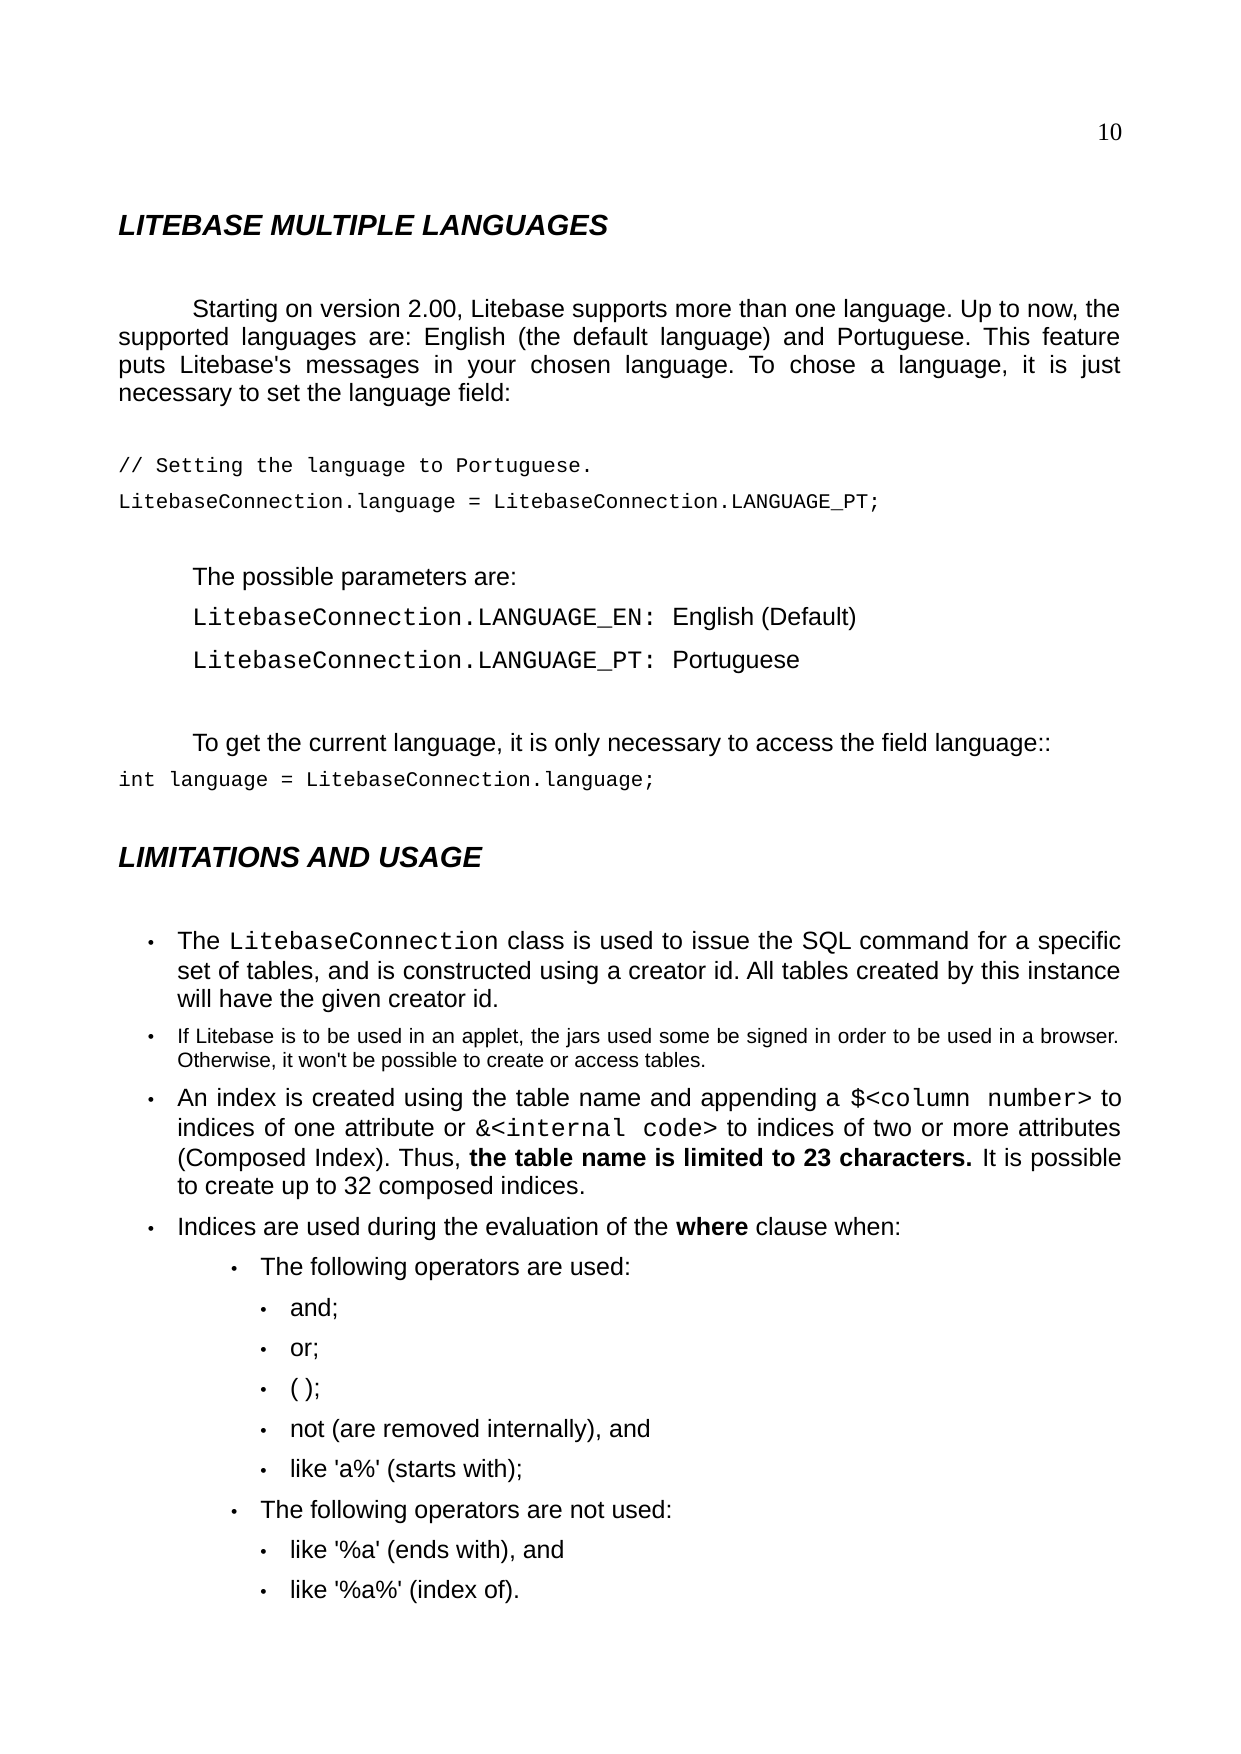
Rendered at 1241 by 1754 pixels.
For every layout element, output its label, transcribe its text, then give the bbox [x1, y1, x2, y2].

text To get the current language, it is only necessary to access the field language:: [118, 729, 1122, 757]
subtitle LIMITATIONS AND USAGE [118, 841, 1122, 874]
list or; [260, 1334, 1122, 1362]
text LitebaseConnection.LANGUAGE_PT: Portuguese [118, 646, 1122, 676]
text int language = LitebaseConnection.language; [118, 769, 1122, 793]
list like 'a%' (starts with); [260, 1455, 1122, 1483]
text Starting on version 2.00, Litebase supports more than one language. Up to now, the supported languages are: English (the default language) and Portuguese. This feature puts Litebase's messages in your chosen language. To chose a language, it is just necessary to set the language field: [118, 295, 1122, 406]
list Indices are used during the evaluation of the where clause when: [148, 1212, 1122, 1240]
list not (are removed internally), and [260, 1414, 1122, 1442]
list The following operators are used: [231, 1253, 1122, 1281]
subtitle LITEBASE MULTIPLE LANGUAGES [118, 209, 1122, 242]
text The possible parameters are: [118, 563, 1122, 591]
list and; [260, 1293, 1122, 1321]
list like '%a' (ends with), and [260, 1536, 1122, 1564]
list An index is created using the table name and appending a $<column number> to indices of one attribute or &<internal code> to indices of two or more attributes (Composed Index). Thus, the table name is limited to 23 characters. It is possible to create up to 32 composed indices. [148, 1084, 1122, 1200]
list ( ); [260, 1374, 1122, 1402]
text LitebaseConnection.language = LitebaseConnection.LANGUAGE_PT; [118, 491, 1122, 514]
list like '%a%' (index of). [260, 1576, 1122, 1604]
text // Setting the language to Portuguese. [118, 455, 1122, 478]
list The following operators are not used: [231, 1495, 1122, 1523]
list The LitebaseConnection class is used to issue the SQL command for a specific set of tables, and is constructed using a creator id. All tables created by this instance will have the given creator id. [148, 927, 1122, 1013]
text LitebaseConnection.LANGUAGE_EN: English (Default) [118, 603, 1122, 633]
